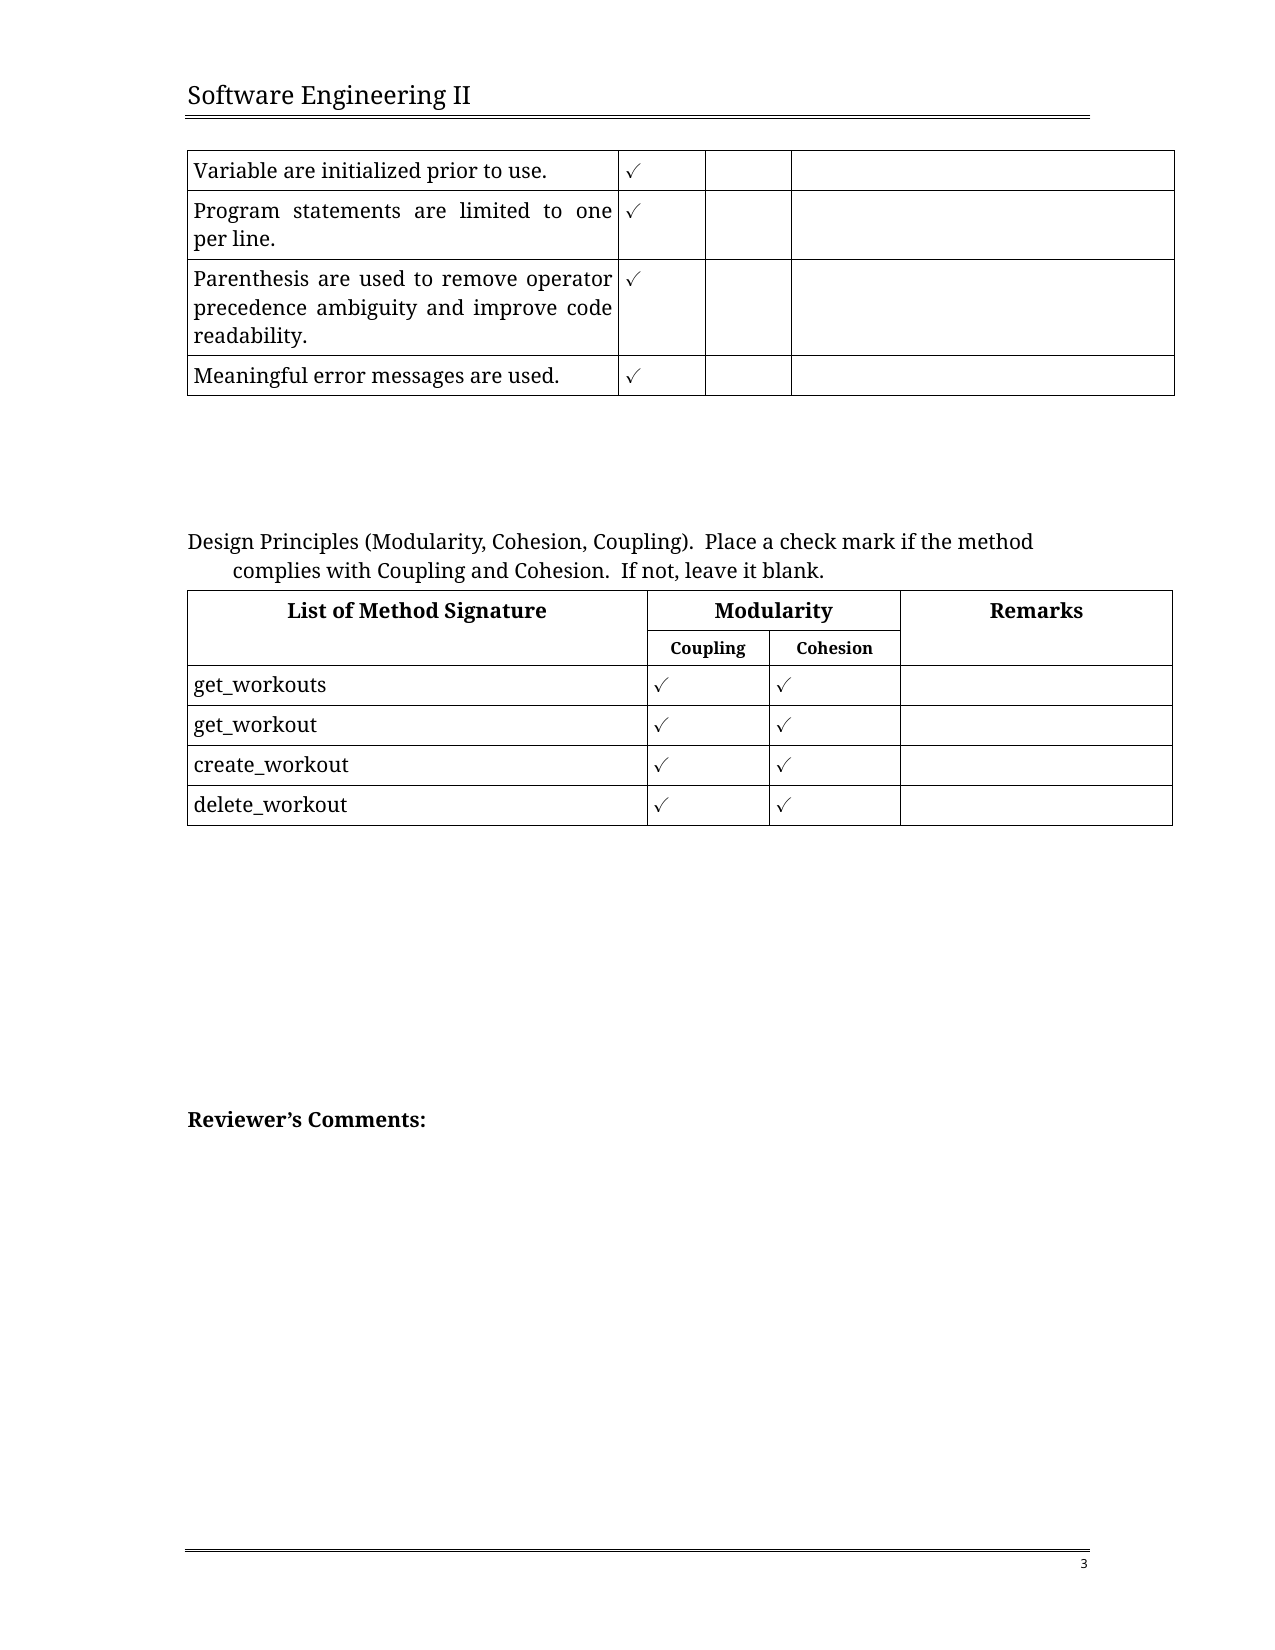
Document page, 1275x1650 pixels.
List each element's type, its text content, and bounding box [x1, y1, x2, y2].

table_cell create_workout [188, 746, 647, 785]
table_cell ✓ [770, 666, 900, 705]
table_cell ✓ [619, 151, 705, 190]
table_cell [706, 191, 791, 258]
subtitle Design Principles (Modularity, Cohesion, Coupling). Place a check mark if the method complies with Coupling and Cohesion. If not, leave it blank. [187, 527, 1087, 584]
table_cell Coupling [648, 631, 769, 665]
table_cell [901, 786, 1172, 825]
table_cell ✓ [648, 666, 769, 705]
table_cell [901, 746, 1172, 785]
table_cell [901, 706, 1172, 745]
table_cell [792, 260, 1174, 355]
table_cell Program statements are limited to one per line. [188, 191, 618, 258]
table_cell ✓ [648, 746, 769, 785]
table_cell [792, 191, 1174, 258]
table_cell ✓ [648, 786, 769, 825]
table_cell [706, 356, 791, 395]
table_header Modularity [648, 591, 900, 630]
table_cell [706, 151, 791, 190]
table_cell ✓ [770, 786, 900, 825]
table_cell ✓ [770, 746, 900, 785]
table_cell ✓ [770, 706, 900, 745]
table_cell ✓ [648, 706, 769, 745]
table_cell Meaningful error messages are used. [188, 356, 618, 395]
table_cell delete_workout [188, 786, 647, 825]
table_cell ✓ [619, 260, 705, 355]
table_header List of Method Signature [188, 591, 647, 665]
subtitle Reviewer’s Comments: [187, 1105, 1087, 1162]
table_cell get_workout [188, 706, 647, 745]
table_cell Variable are initialized prior to use. [188, 151, 618, 190]
table_cell [792, 151, 1174, 190]
table_cell ✓ [619, 356, 705, 395]
table_cell get_workouts [188, 666, 647, 705]
table_cell Parenthesis are used to remove operator precedence ambiguity and improve code readability. [188, 260, 618, 355]
table_header Remarks [901, 591, 1172, 665]
table_cell [706, 260, 791, 355]
table_cell [792, 356, 1174, 395]
table_cell ✓ [619, 191, 705, 258]
table_cell [901, 666, 1172, 705]
table_cell Cohesion [770, 631, 900, 665]
